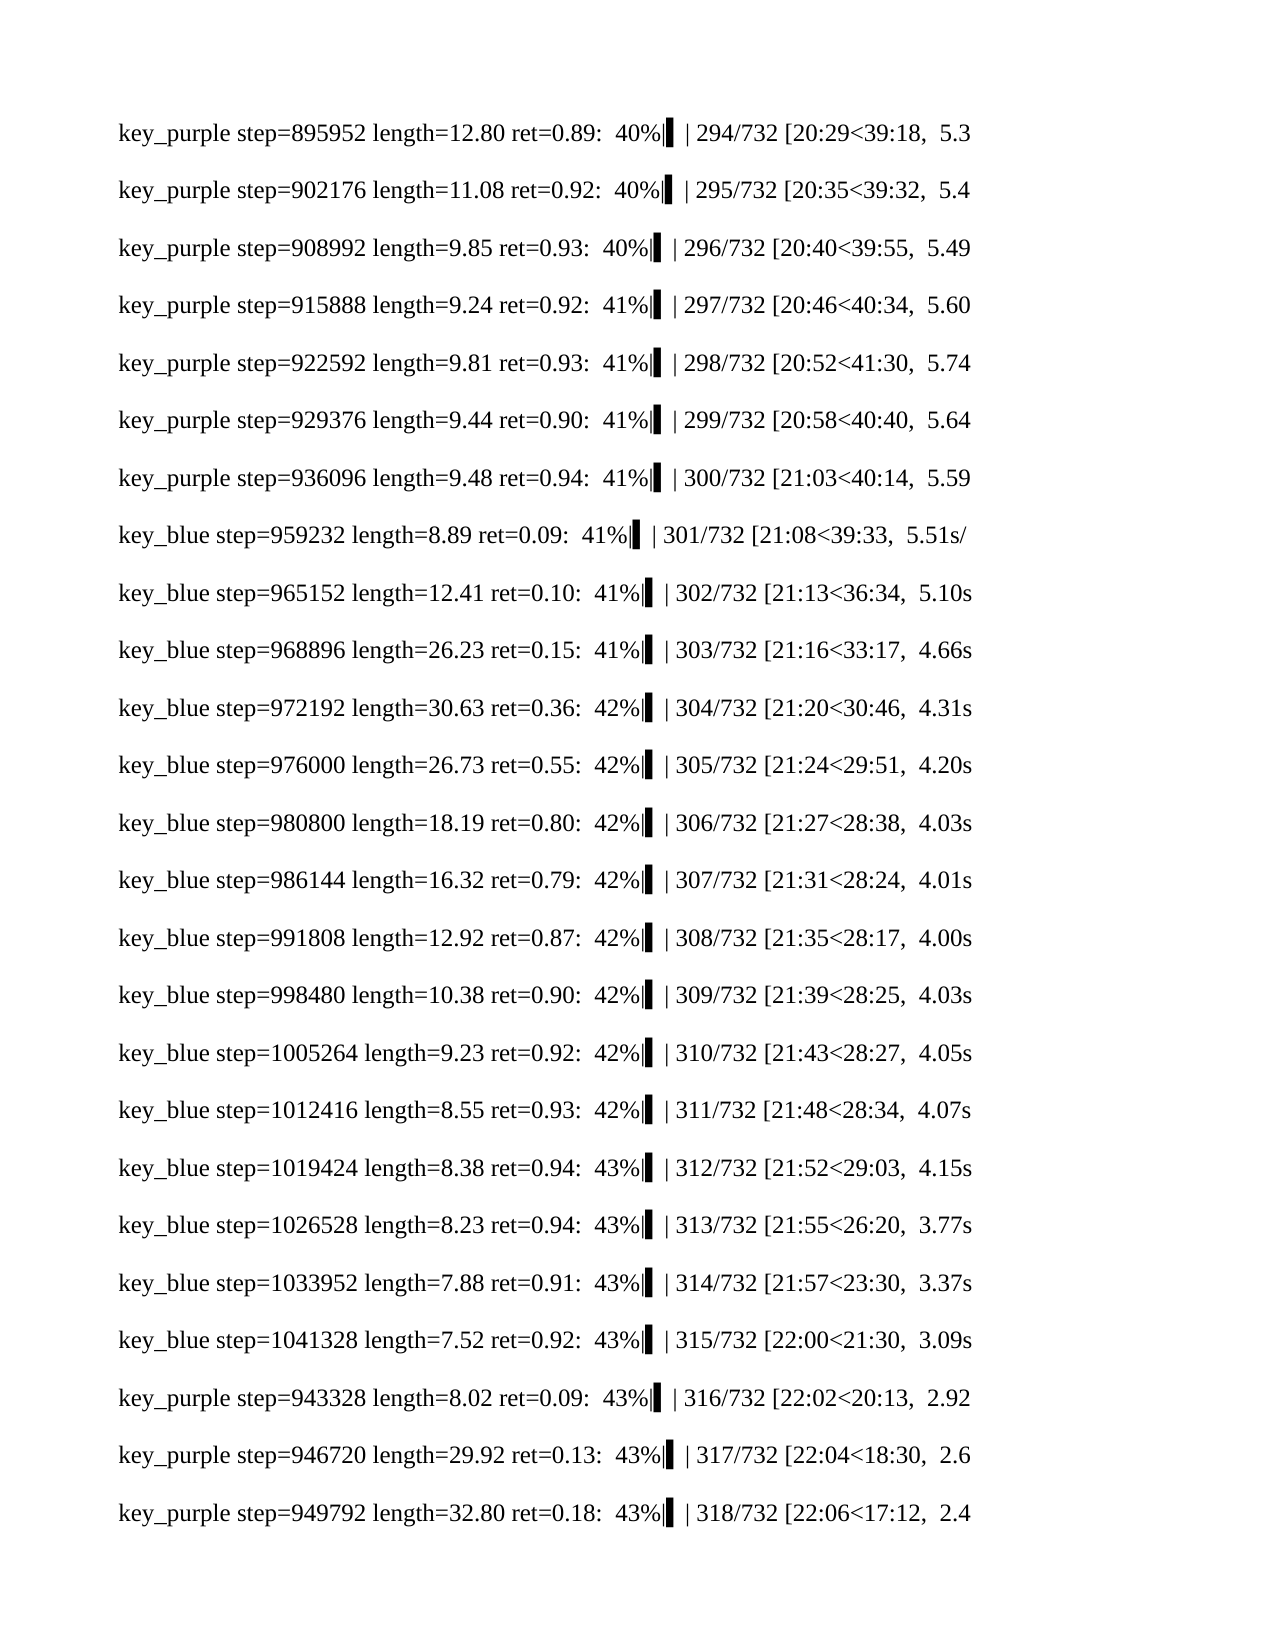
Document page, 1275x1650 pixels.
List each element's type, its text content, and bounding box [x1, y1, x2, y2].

text key_blue step=1026528 length=8.23 ret=0.94: 43%|▍| 313/732 [21:55<26:20, 3.77s [652, 1211, 1157, 1239]
text key_blue step=998480 length=10.38 ret=0.90: 42%|▍| 309/732 [21:39<28:25, 4.03s [652, 981, 1157, 1009]
text key_purple step=936096 length=9.48 ret=0.94: 41%|▍| 300/732 [21:03<40:14, 5.59 [118, 463, 653, 492]
text key_purple step=908992 length=9.85 ret=0.93: 40%|▍| 296/732 [20:40<39:55, 5.49 [118, 233, 653, 262]
text key_purple step=929376 length=9.44 ret=0.90: 41%|▍| 299/732 [20:58<40:40, 5.64 [660, 406, 1157, 434]
text key_purple step=902176 length=11.08 ret=0.92: 40%|▍| 295/732 [20:35<39:32, 5.4 [118, 176, 665, 204]
text key_purple step=929376 length=9.44 ret=0.90: 41%|▍| 299/732 [20:58<40:40, 5.64 [118, 406, 653, 434]
text key_purple step=915888 length=9.24 ret=0.92: 41%|▍| 297/732 [20:46<40:34, 5.60 [660, 291, 1157, 319]
text key_blue step=980800 length=18.19 ret=0.80: 42%|▍| 306/732 [21:27<28:38, 4.03s [652, 808, 1157, 837]
text key_blue step=1033952 length=7.88 ret=0.91: 43%|▍| 314/732 [21:57<23:30, 3.37s [652, 1268, 1157, 1297]
text key_blue step=991808 length=12.92 ret=0.87: 42%|▍| 308/732 [21:35<28:17, 4.00s [652, 923, 1157, 952]
text key_blue step=976000 length=26.73 ret=0.55: 42%|▍| 305/732 [21:24<29:51, 4.20s [118, 751, 645, 779]
text key_blue step=1033952 length=7.88 ret=0.91: 43%|▍| 314/732 [21:57<23:30, 3.37s [118, 1268, 645, 1297]
text key_blue step=1012416 length=8.55 ret=0.93: 42%|▍| 311/732 [21:48<28:34, 4.07s [118, 1096, 645, 1124]
text key_blue step=1005264 length=9.23 ret=0.92: 42%|▍| 310/732 [21:43<28:27, 4.05s [652, 1038, 1157, 1067]
text key_blue step=991808 length=12.92 ret=0.87: 42%|▍| 308/732 [21:35<28:17, 4.00s [118, 923, 645, 952]
text key_blue step=959232 length=8.89 ret=0.09: 41%|▍| 301/732 [21:08<39:33, 5.51s/ [639, 521, 1157, 549]
text key_purple step=895952 length=12.80 ret=0.89: 40%|▍| 294/732 [20:29<39:18, 5.3 [673, 118, 1157, 147]
text key_blue step=959232 length=8.89 ret=0.09: 41%|▍| 301/732 [21:08<39:33, 5.51s/ [118, 521, 632, 549]
text key_blue step=968896 length=26.23 ret=0.15: 41%|▍| 303/732 [21:16<33:17, 4.66s [652, 636, 1157, 664]
text key_blue step=1012416 length=8.55 ret=0.93: 42%|▍| 311/732 [21:48<28:34, 4.07s [652, 1096, 1157, 1124]
text key_blue step=986144 length=16.32 ret=0.79: 42%|▍| 307/732 [21:31<28:24, 4.01s [118, 866, 645, 894]
text key_purple step=946720 length=29.92 ret=0.13: 43%|▍| 317/732 [22:04<18:30, 2.6 [673, 1441, 1157, 1469]
text key_blue step=972192 length=30.63 ret=0.36: 42%|▍| 304/732 [21:20<30:46, 4.31s [652, 693, 1157, 722]
text key_purple step=936096 length=9.48 ret=0.94: 41%|▍| 300/732 [21:03<40:14, 5.59 [660, 463, 1157, 492]
text key_blue step=1005264 length=9.23 ret=0.92: 42%|▍| 310/732 [21:43<28:27, 4.05s [118, 1038, 645, 1067]
text key_purple step=895952 length=12.80 ret=0.89: 40%|▍| 294/732 [20:29<39:18, 5.3 [118, 118, 666, 147]
text key_blue step=965152 length=12.41 ret=0.10: 41%|▍| 302/732 [21:13<36:34, 5.10s [118, 578, 645, 607]
text key_blue step=1041328 length=7.52 ret=0.92: 43%|▍| 315/732 [22:00<21:30, 3.09s [652, 1326, 1157, 1354]
text key_blue step=980800 length=18.19 ret=0.80: 42%|▍| 306/732 [21:27<28:38, 4.03s [118, 808, 645, 837]
text key_purple step=922592 length=9.81 ret=0.93: 41%|▍| 298/732 [20:52<41:30, 5.74 [118, 348, 653, 377]
text key_purple step=943328 length=8.02 ret=0.09: 43%|▍| 316/732 [22:02<20:13, 2.92 [118, 1383, 653, 1412]
text key_blue step=998480 length=10.38 ret=0.90: 42%|▍| 309/732 [21:39<28:25, 4.03s [118, 981, 645, 1009]
text key_blue step=965152 length=12.41 ret=0.10: 41%|▍| 302/732 [21:13<36:34, 5.10s [652, 578, 1157, 607]
text key_purple step=943328 length=8.02 ret=0.09: 43%|▍| 316/732 [22:02<20:13, 2.92 [660, 1383, 1157, 1412]
text key_purple step=922592 length=9.81 ret=0.93: 41%|▍| 298/732 [20:52<41:30, 5.74 [660, 348, 1157, 377]
text key_blue step=1019424 length=8.38 ret=0.94: 43%|▍| 312/732 [21:52<29:03, 4.15s [652, 1153, 1157, 1182]
text key_blue step=986144 length=16.32 ret=0.79: 42%|▍| 307/732 [21:31<28:24, 4.01s [652, 866, 1157, 894]
text key_purple step=949792 length=32.80 ret=0.18: 43%|▍| 318/732 [22:06<17:12, 2.4 [118, 1498, 666, 1527]
text key_blue step=972192 length=30.63 ret=0.36: 42%|▍| 304/732 [21:20<30:46, 4.31s [118, 693, 645, 722]
text key_purple step=946720 length=29.92 ret=0.13: 43%|▍| 317/732 [22:04<18:30, 2.6 [118, 1441, 666, 1469]
text key_blue step=1026528 length=8.23 ret=0.94: 43%|▍| 313/732 [21:55<26:20, 3.77s [118, 1211, 645, 1239]
text key_purple step=949792 length=32.80 ret=0.18: 43%|▍| 318/732 [22:06<17:12, 2.4 [673, 1498, 1157, 1527]
text key_blue step=1019424 length=8.38 ret=0.94: 43%|▍| 312/732 [21:52<29:03, 4.15s [118, 1153, 645, 1182]
text key_blue step=1041328 length=7.52 ret=0.92: 43%|▍| 315/732 [22:00<21:30, 3.09s [118, 1326, 645, 1354]
text key_purple step=902176 length=11.08 ret=0.92: 40%|▍| 295/732 [20:35<39:32, 5.4 [672, 176, 1157, 204]
text key_purple step=915888 length=9.24 ret=0.92: 41%|▍| 297/732 [20:46<40:34, 5.60 [118, 291, 653, 319]
text key_blue step=976000 length=26.73 ret=0.55: 42%|▍| 305/732 [21:24<29:51, 4.20s [652, 751, 1157, 779]
text key_purple step=908992 length=9.85 ret=0.93: 40%|▍| 296/732 [20:40<39:55, 5.49 [660, 233, 1157, 262]
text key_blue step=968896 length=26.23 ret=0.15: 41%|▍| 303/732 [21:16<33:17, 4.66s [118, 636, 645, 664]
